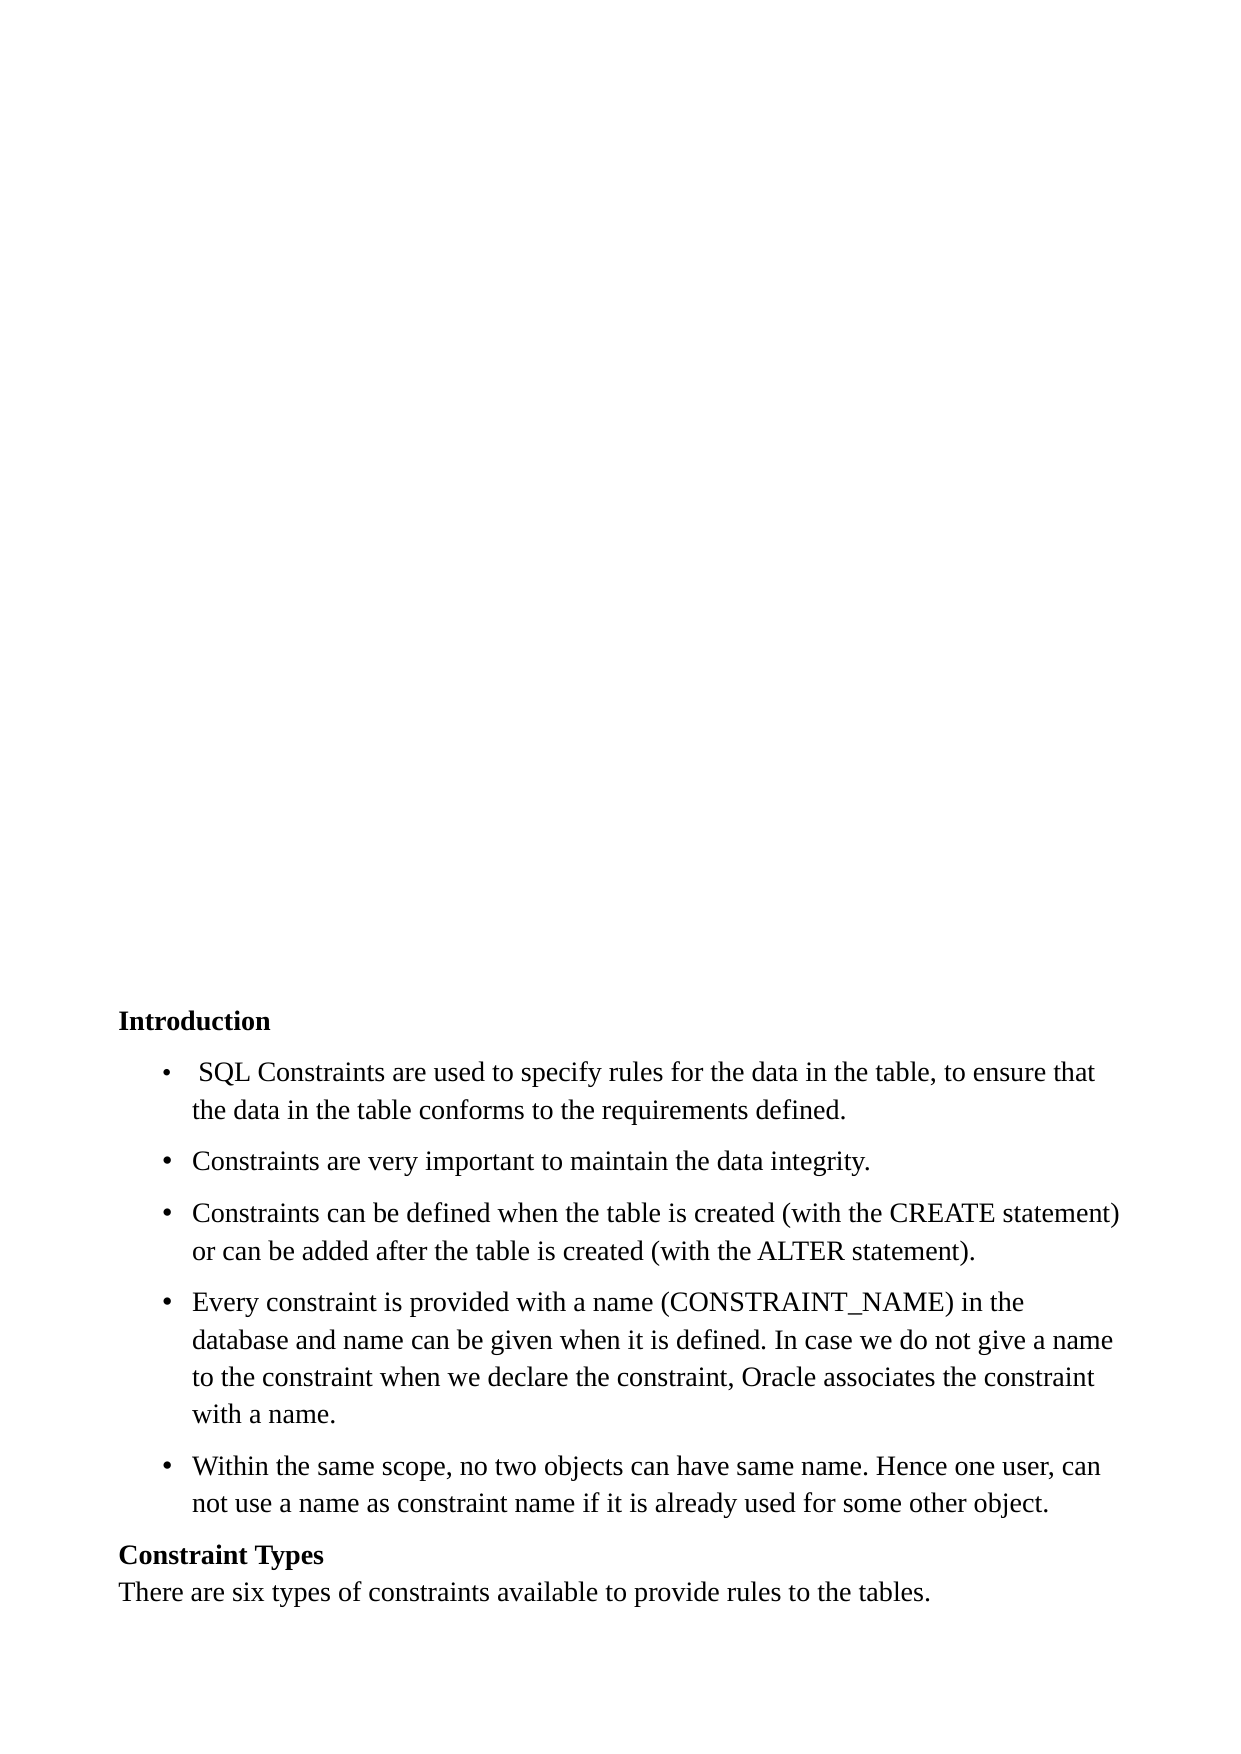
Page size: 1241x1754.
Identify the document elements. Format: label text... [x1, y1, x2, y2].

list SQL Constraints are used to specify rules for the data in the table, to ensure that the data in the table conforms to the requirements defined. [162, 1056, 1122, 1125]
text Constraint Types There are six types of constraints available to provide rules to the tables. [118, 1538, 1122, 1607]
list Every constraint is provided with a name (CONSTRAINT_NAME) in the database and name can be given when it is defined. In case we do not give a name to the constraint when we declare the constraint, Oracle associates the constraint with a name. [162, 1285, 1122, 1429]
list Constraints can be defined when the table is created (with the CREATE statement) or can be added after the table is created (with the ALTER statement). [162, 1196, 1122, 1266]
list Within the same scope, no two objects can have same name. Hence one user, can not use a name as constraint name if it is already used for some other object. [162, 1449, 1122, 1518]
list Constraints are very important to maintain the data integrity. [162, 1144, 1122, 1177]
text Introduction [118, 1004, 1122, 1036]
